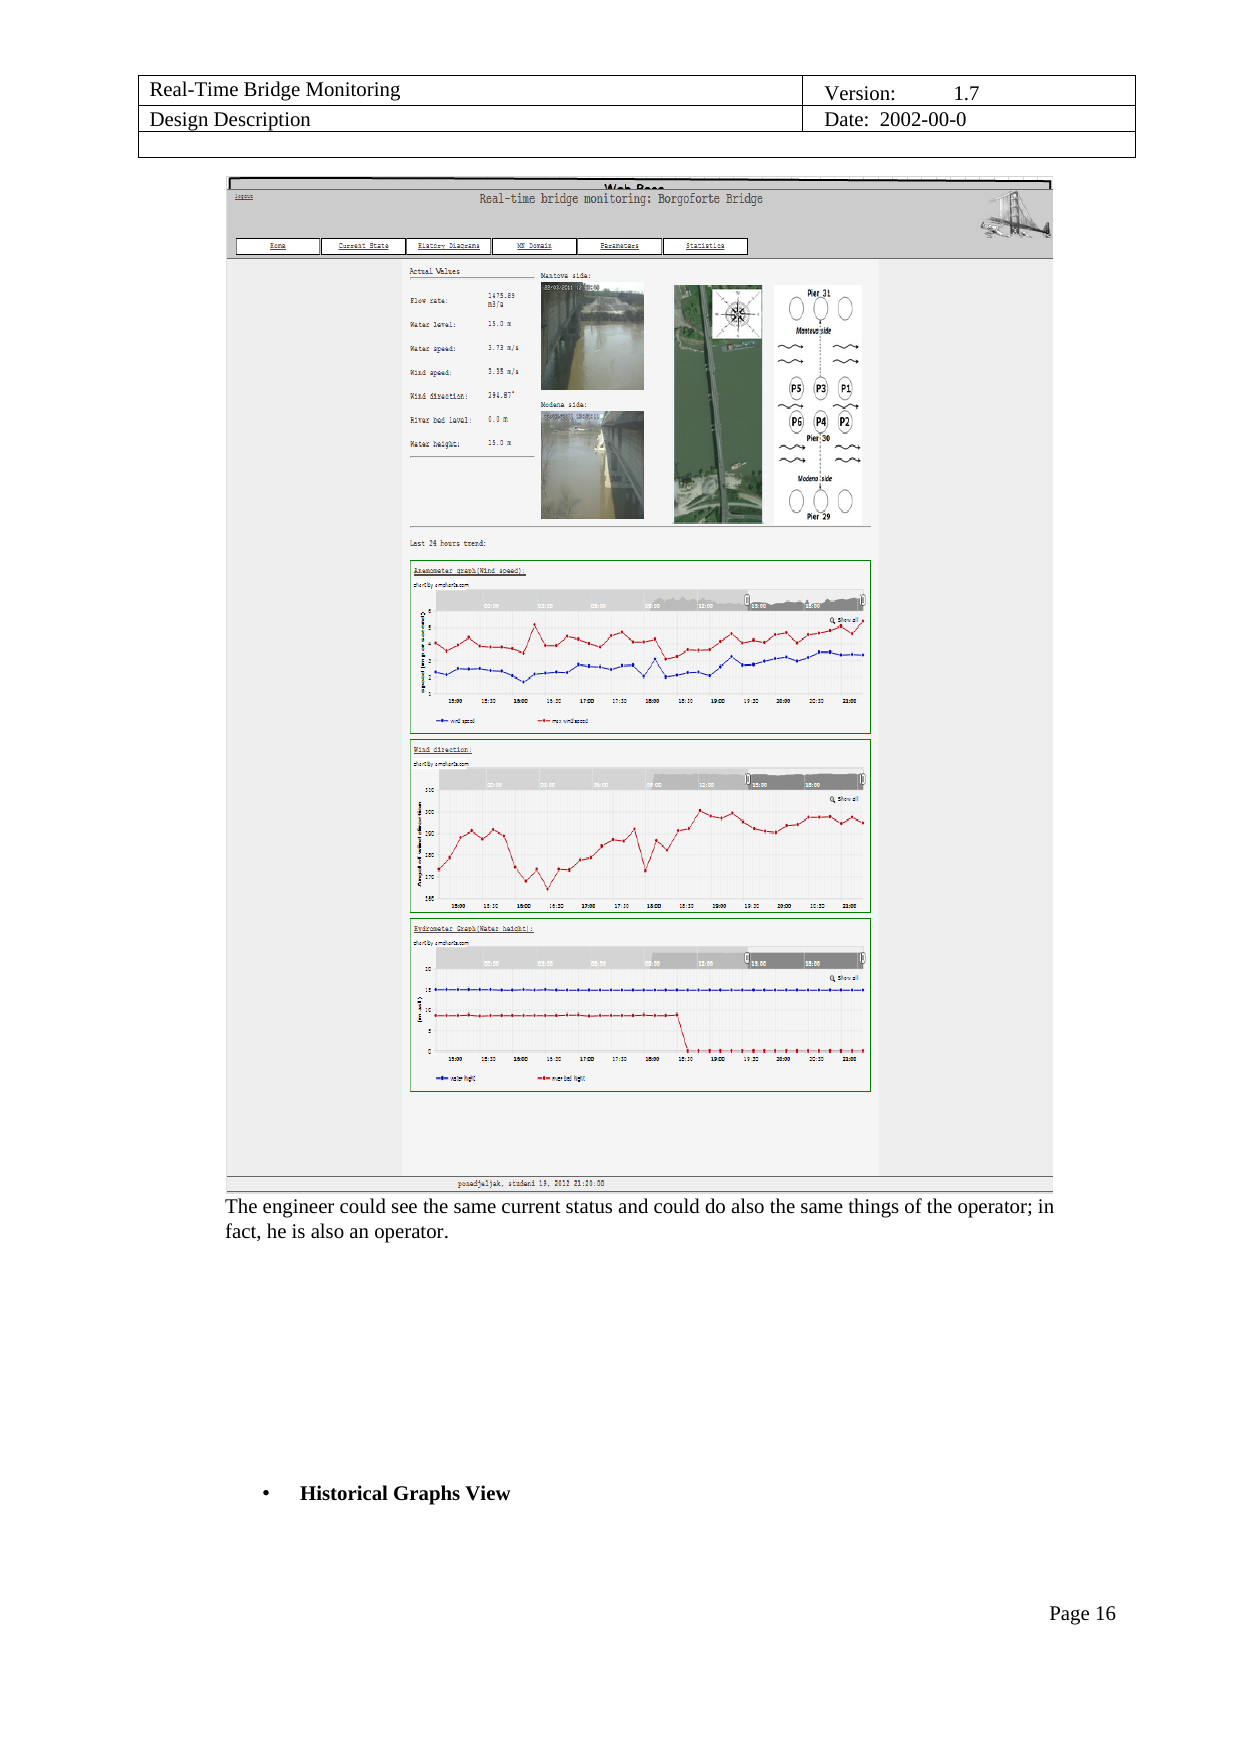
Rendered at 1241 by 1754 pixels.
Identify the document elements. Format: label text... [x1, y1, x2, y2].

list Historical Graphs View [262, 1480, 1090, 1505]
text The engineer could see the same current status and could do also the same things of the operator; in fact, he is also an operator. [225, 220, 1090, 1243]
picture [226, 189, 1053, 1194]
